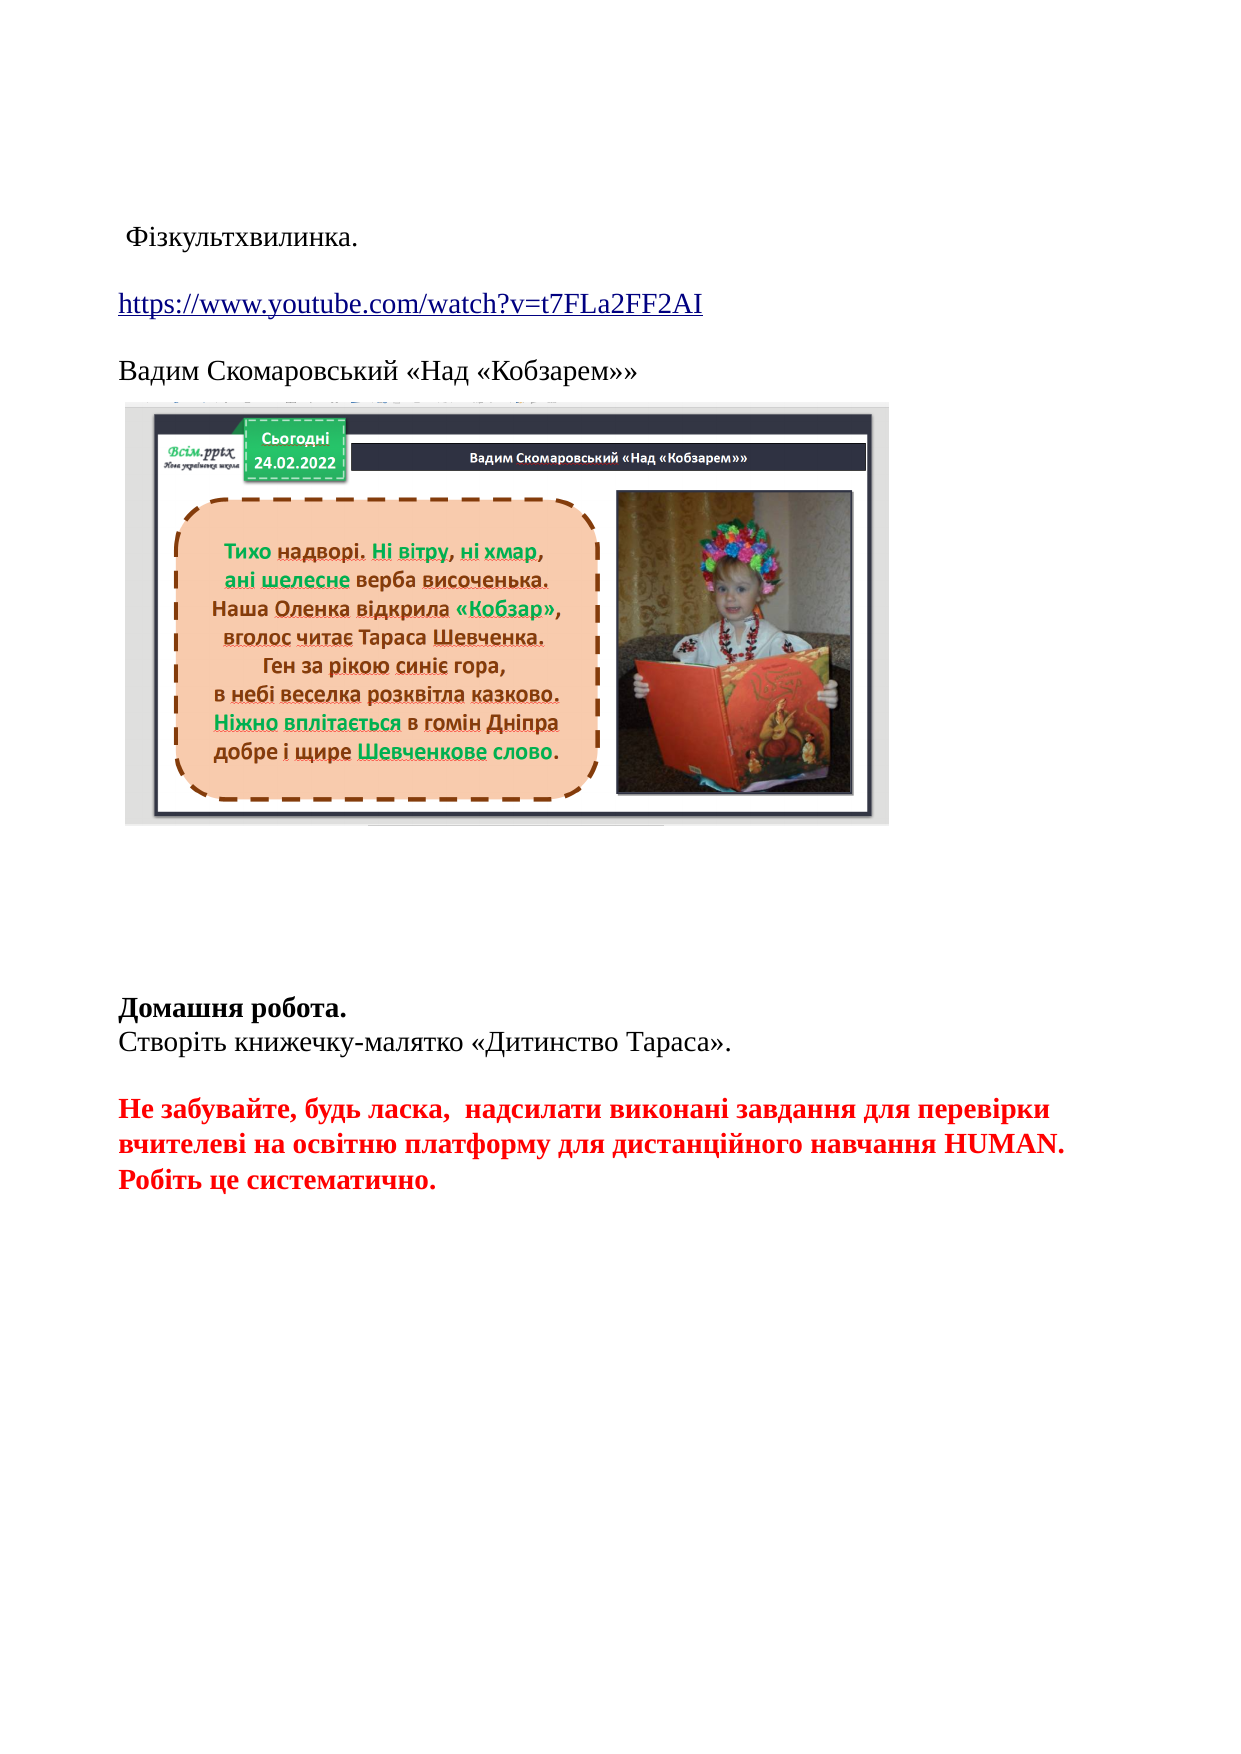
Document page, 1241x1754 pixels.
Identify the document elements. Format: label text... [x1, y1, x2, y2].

text Домашня робота. [118, 990, 1122, 1024]
text Вадим Скомаровський «Над «Кобзарем»» [118, 353, 1122, 386]
text Не забувайте, будь ласка, надсилати виконані завдання для перевірки вчителеві на освітню платформу для дистанційного навчання HUMAN. Робіть це систематично. [118, 1091, 1122, 1195]
picture [125, 402, 889, 826]
text Фізкультхвилинка. [118, 219, 1122, 252]
text https://www.youtube.com/watch?v=t7FLa2FF2AI [118, 286, 1122, 319]
text Створіть книжечку-малятко «Дитинство Тараса». [118, 1024, 1122, 1057]
